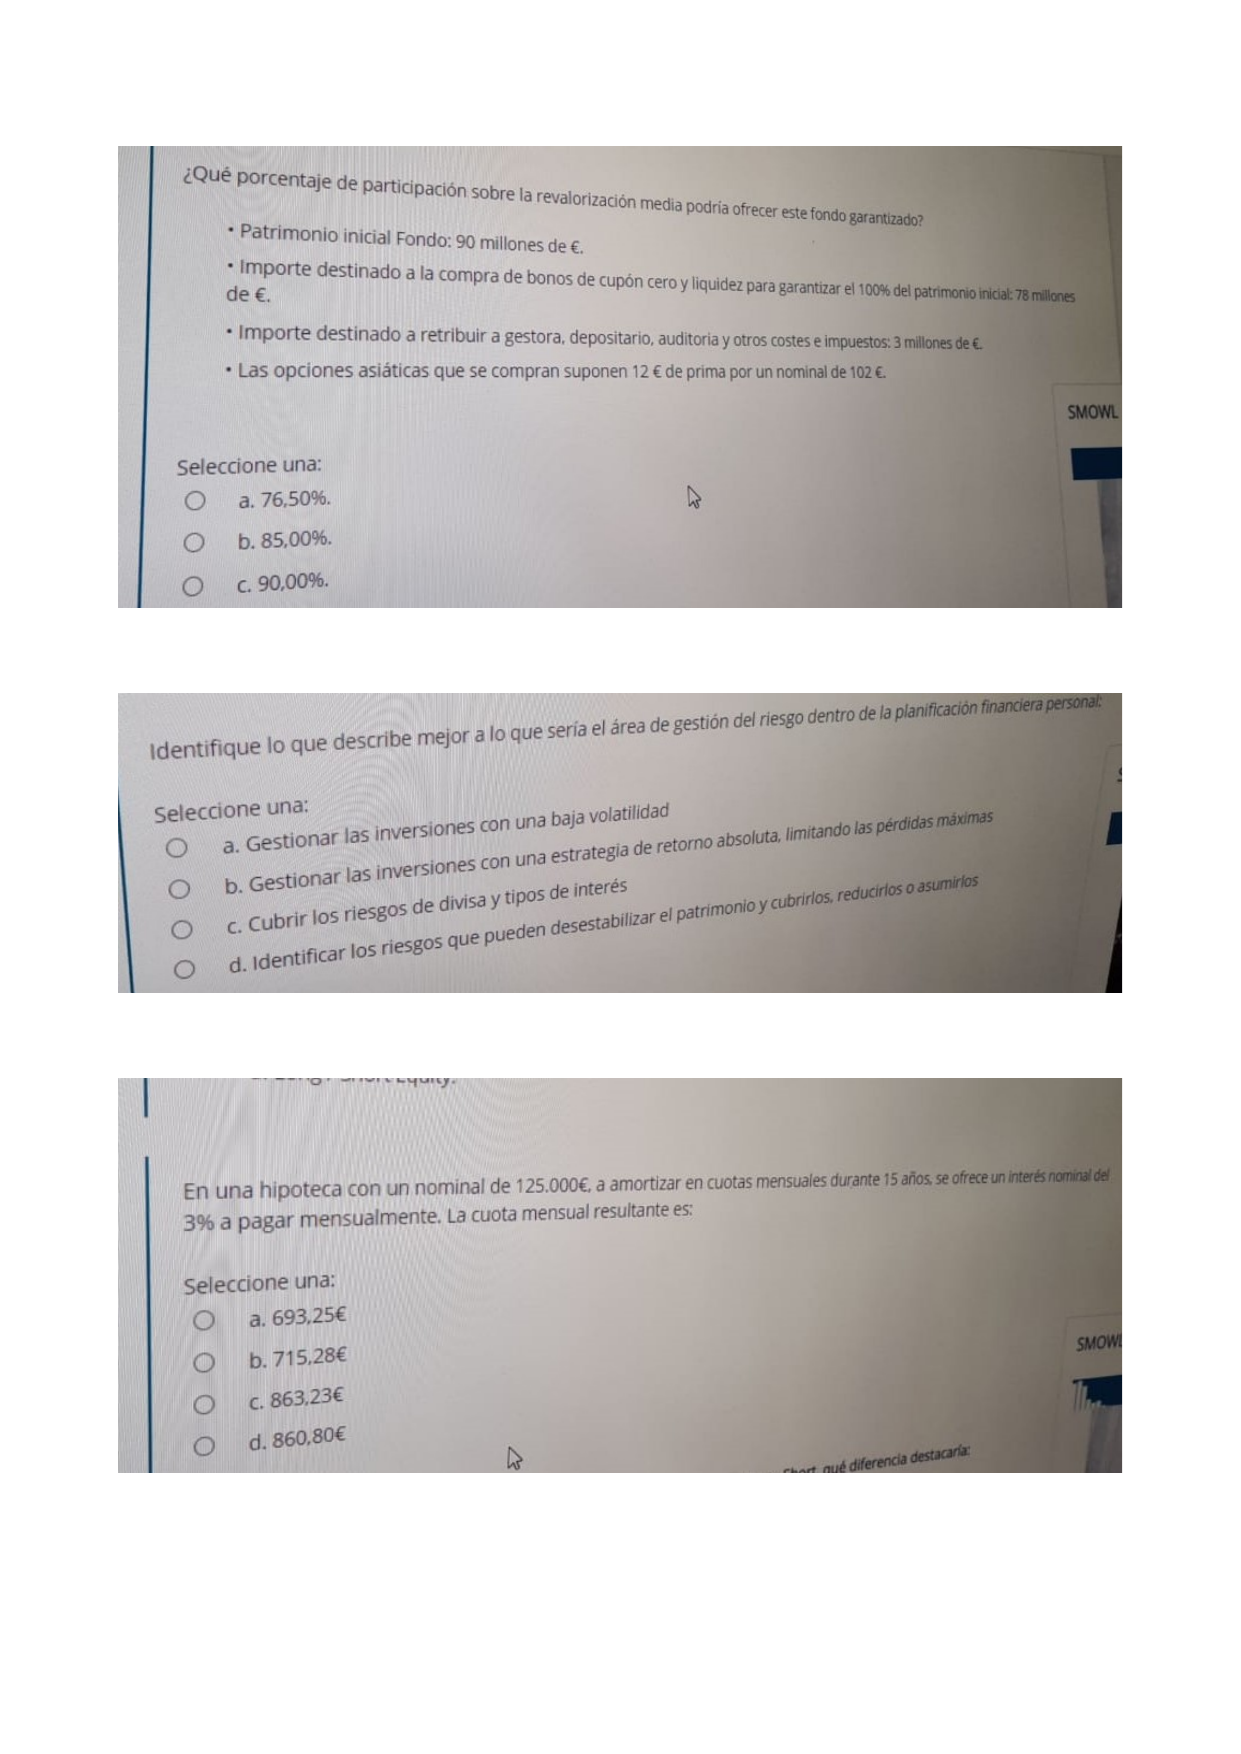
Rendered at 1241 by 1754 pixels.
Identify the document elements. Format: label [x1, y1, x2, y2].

picture [118, 146, 1123, 608]
picture [118, 693, 1123, 993]
picture [118, 1078, 1123, 1473]
